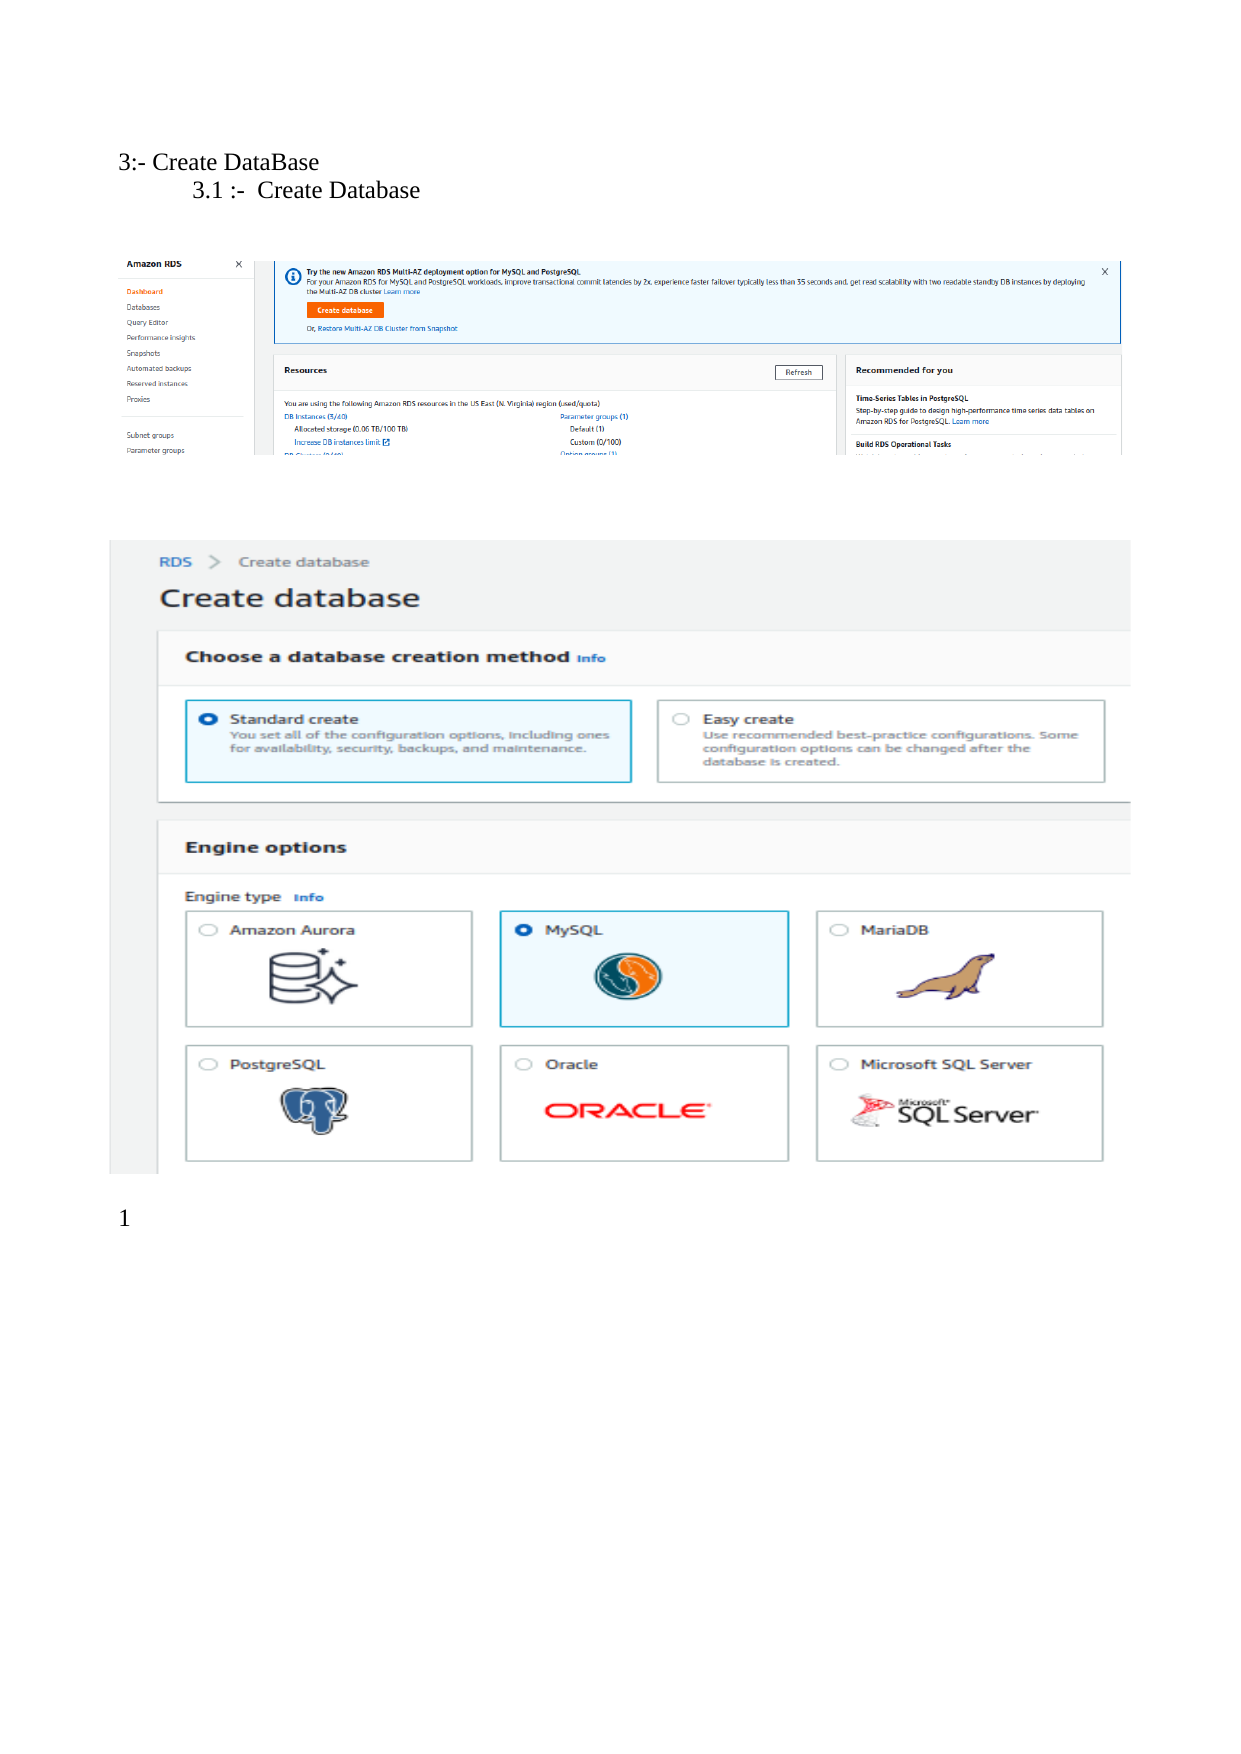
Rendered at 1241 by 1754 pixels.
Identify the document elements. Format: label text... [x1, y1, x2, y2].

text 3.1 :- Create Database [118, 176, 1122, 204]
text 1 [118, 1203, 1122, 1231]
text 3:- Create DataBase [118, 147, 1122, 176]
picture [118, 261, 1123, 455]
picture [109, 540, 1131, 1174]
